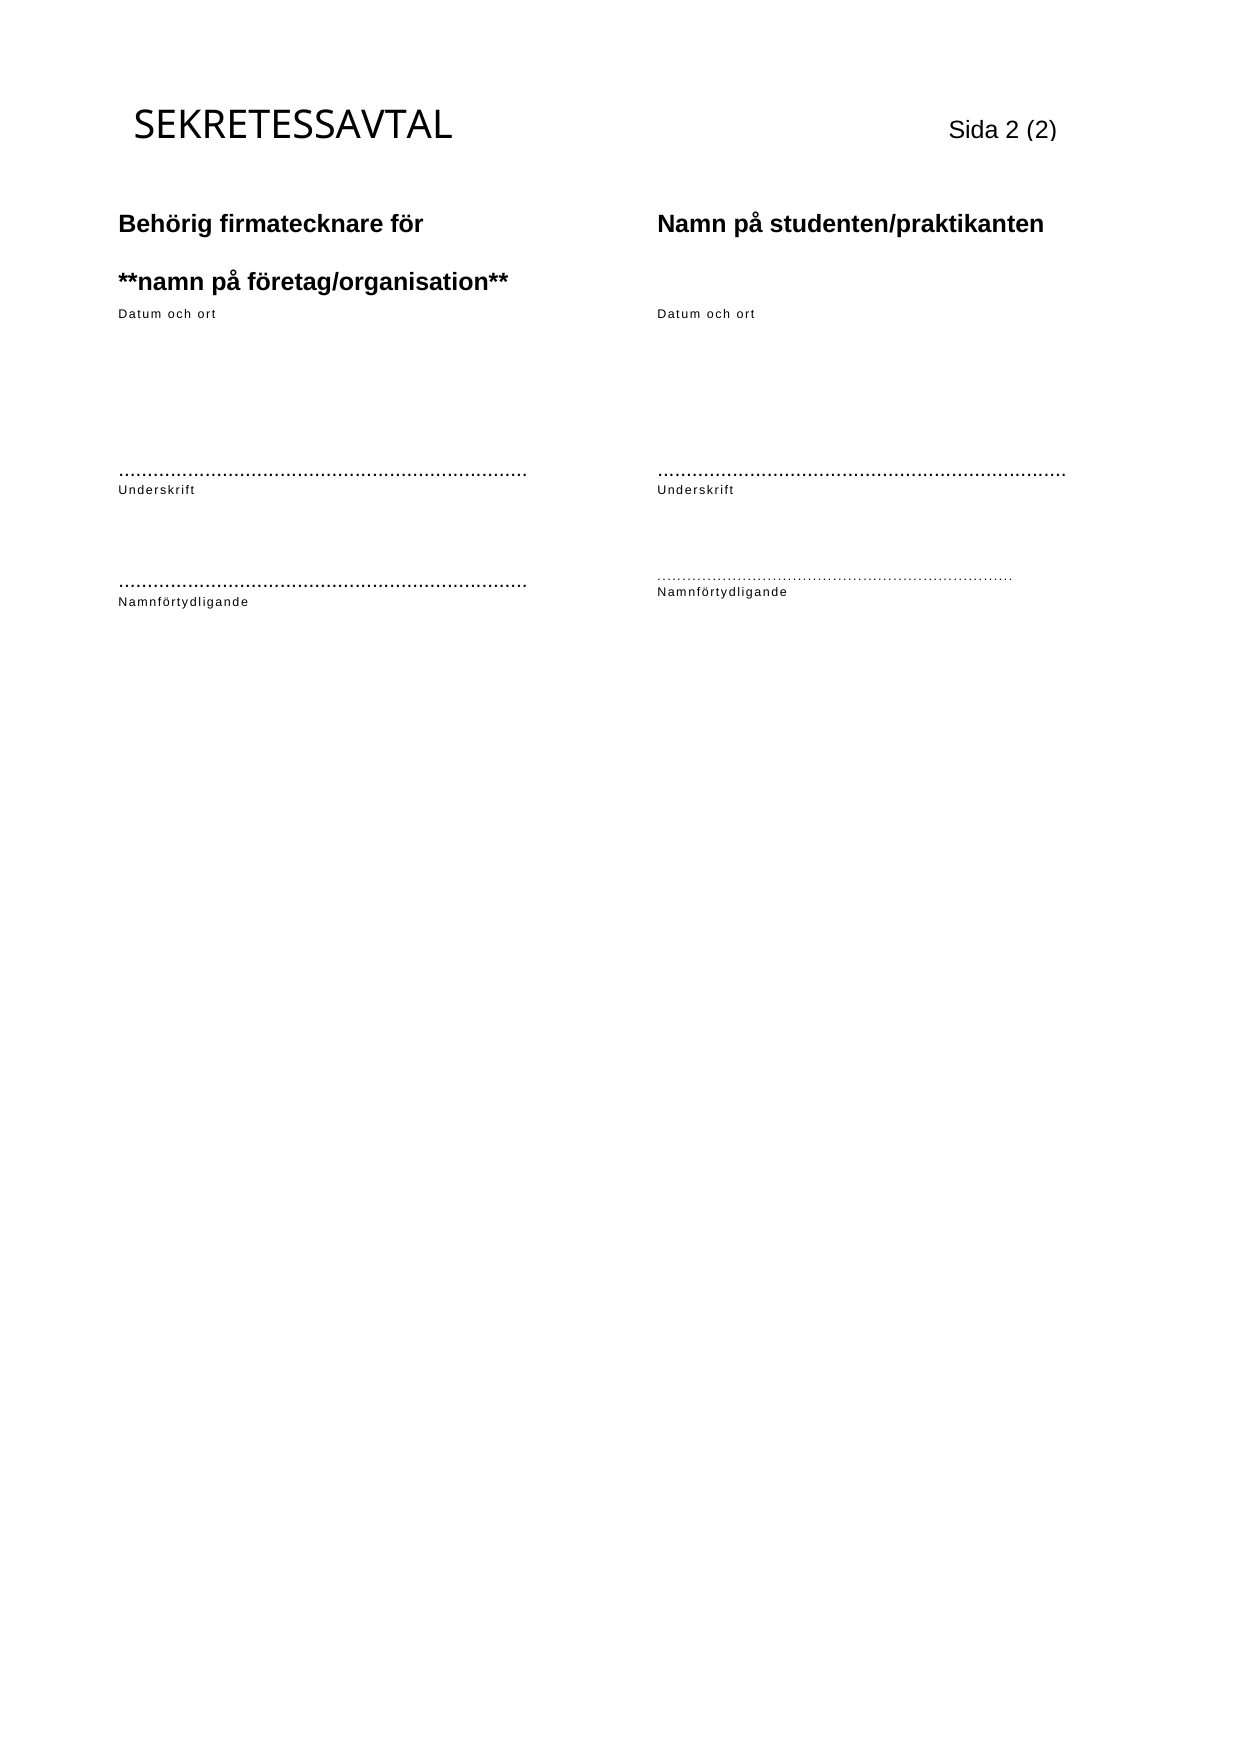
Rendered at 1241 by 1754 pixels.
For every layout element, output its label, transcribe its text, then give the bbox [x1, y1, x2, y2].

subtitle Datum och ort [118, 306, 583, 337]
text ....................................................................... Underskrift [118, 457, 583, 497]
text ....................................................................... Namnförtydligande [657, 568, 1122, 599]
text ....................................................................... Underskrift [657, 457, 1122, 497]
subtitle Namn på studenten/praktikanten [657, 209, 1122, 238]
subtitle Datum och ort [657, 306, 1122, 337]
subtitle Behörig firmatecknare för [118, 209, 583, 238]
text ....................................................................... Namnförtydligande [118, 568, 583, 609]
subtitle **namn på företag/organisation** [118, 267, 583, 296]
